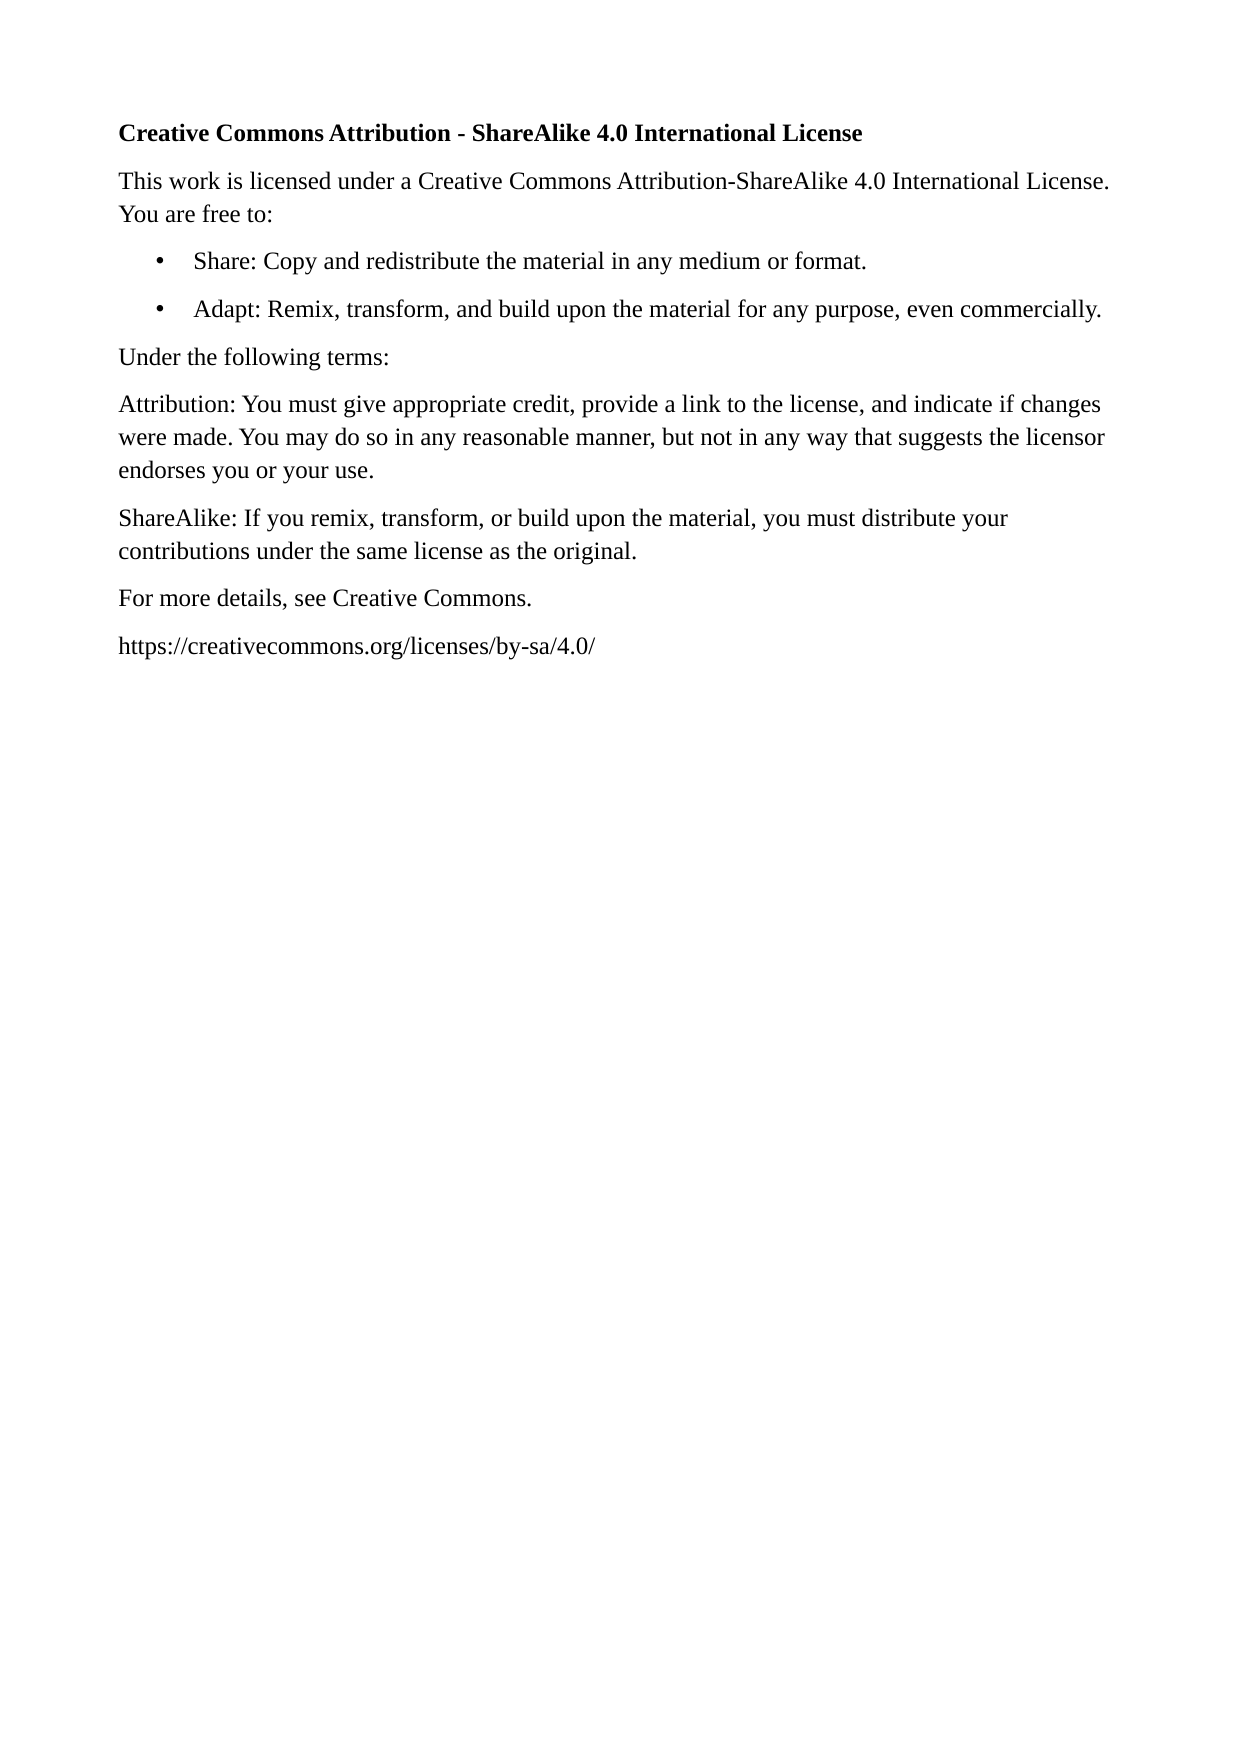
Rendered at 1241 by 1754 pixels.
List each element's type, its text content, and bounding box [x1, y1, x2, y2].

text https://creativecommons.org/licenses/by-sa/4.0/ [118, 631, 1122, 660]
text For more details, see Creative Commons. [118, 583, 1122, 612]
text Under the following terms: [118, 342, 1122, 370]
list Share: Copy and redistribute the material in any medium or format. [156, 246, 1122, 275]
list Adapt: Remix, transform, and build upon the material for any purpose, even commercially. [156, 294, 1122, 323]
text Creative Commons Attribution - ShareAlike 4.0 International License [118, 118, 1122, 147]
text ShareAlike: If you remix, transform, or build upon the material, you must distribute your contributions under the same license as the original. [118, 503, 1122, 564]
text Attribution: You must give appropriate credit, provide a link to the license, and indicate if changes were made. You may do so in any reasonable manner, but not in any way that suggests the licensor endorses you or your use. [118, 389, 1122, 484]
text This work is licensed under a Creative Commons Attribution-ShareAlike 4.0 International License. You are free to: [118, 166, 1122, 227]
